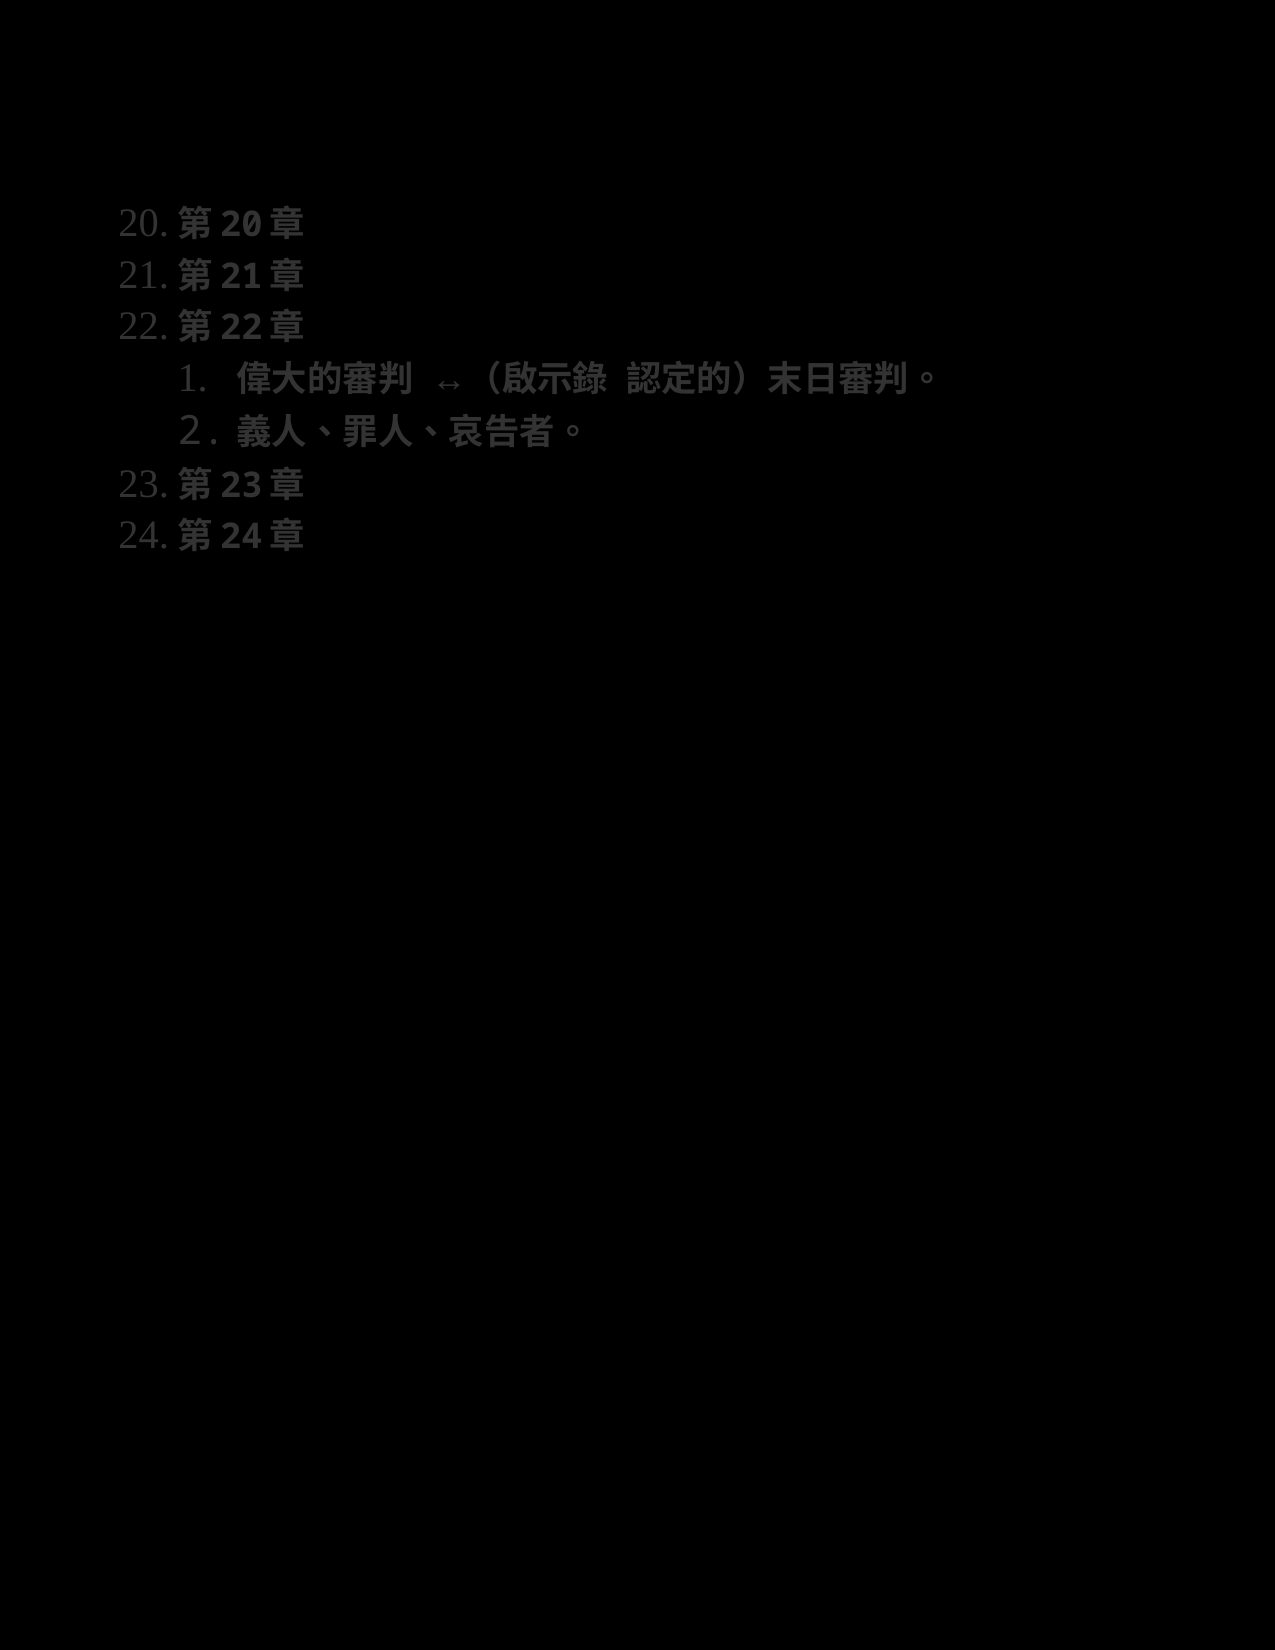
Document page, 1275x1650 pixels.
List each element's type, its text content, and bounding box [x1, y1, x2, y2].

list 偉大的審判 ↔（啟示錄 認定的）末日審判。 [177, 350, 1157, 401]
list 義人、罪人、哀告者。 [177, 401, 1157, 456]
list 第20章 [118, 196, 1157, 247]
list 第21章 [118, 247, 1157, 298]
list 第23章 [118, 456, 1157, 508]
list 第22章 [118, 298, 1157, 350]
list 第24章 [118, 508, 1157, 559]
